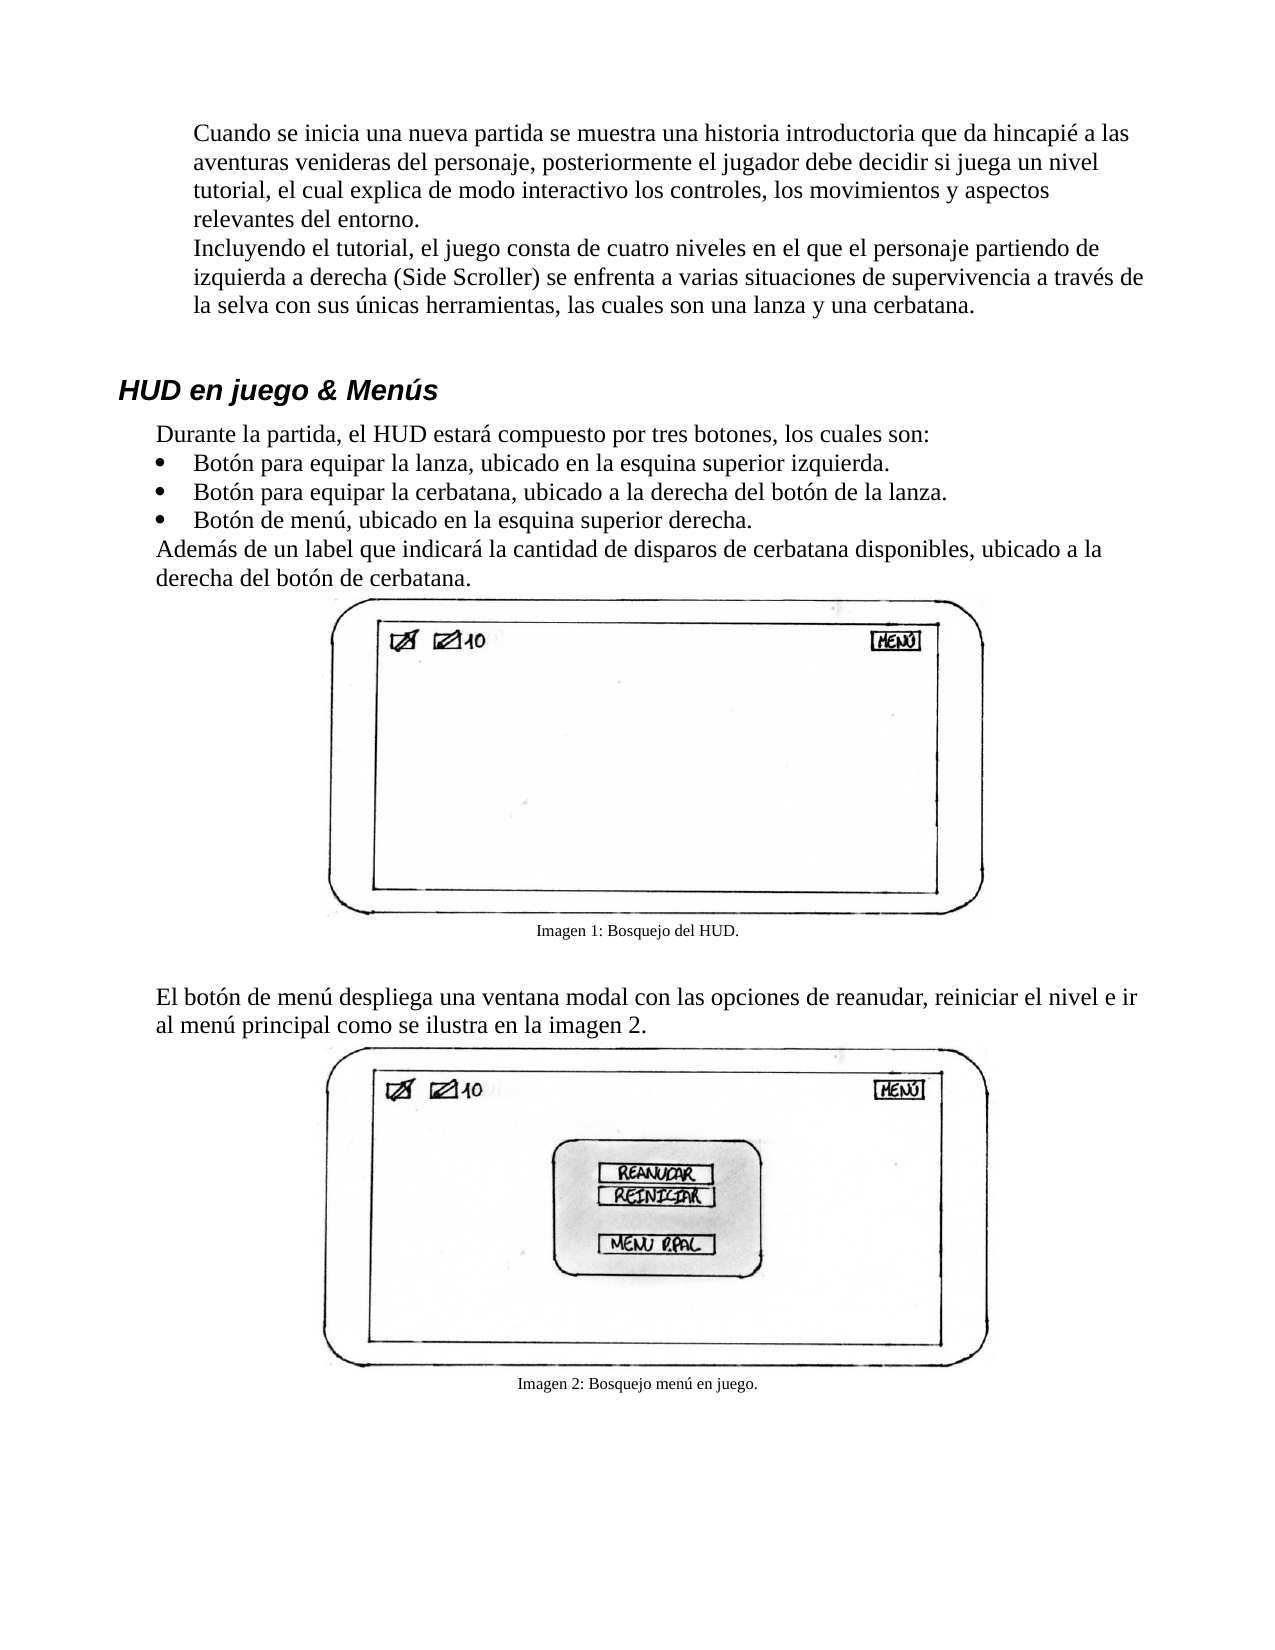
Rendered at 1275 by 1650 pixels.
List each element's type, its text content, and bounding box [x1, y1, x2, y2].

text Incluyendo el tutorial, el juego consta de cuatro niveles en el que el personaje partiendo de izquierda a derecha (Side Scroller) se enfrenta a varias situaciones de supervivencia a través de la selva con sus únicas herramientas, las cuales son una lanza y una cerbatana. [193, 233, 1157, 319]
text Cuando se inicia una nueva partida se muestra una historia introductoria que da hincapié a las aventuras venideras del personaje, posteriormente el jugador debe decidir si juega un nivel tutorial, el cual explica de modo interactivo los controles, los movimientos y aspectos relevantes del entorno. [193, 118, 1157, 233]
text Imagen 2: Bosquejo menú en juego. [118, 1374, 1157, 1393]
text Imagen 1: Bosquejo del HUD. [118, 921, 1157, 940]
subtitle HUD en juego & Menús [118, 373, 1157, 407]
text El botón de menú despliega una ventana modal con las opciones de reanudar, reiniciar el nivel e ir al menú principal como se ilustra en la imagen 2. [156, 982, 1157, 1039]
list Botón de menú, ubicado en la esquina superior derecha. [156, 505, 1157, 534]
list Botón para equipar la lanza, ubicado en la esquina superior izquierda. [156, 448, 1157, 477]
list Botón para equipar la cerbatana, ubicado a la derecha del botón de la lanza. [156, 477, 1157, 505]
text Además de un label que indicará la cantidad de disparos de cerbatana disponibles, ubicado a la derecha del botón de cerbatana. [156, 534, 1157, 592]
text Durante la partida, el HUD estará compuesto por tres botones, los cuales son: [156, 419, 1157, 448]
